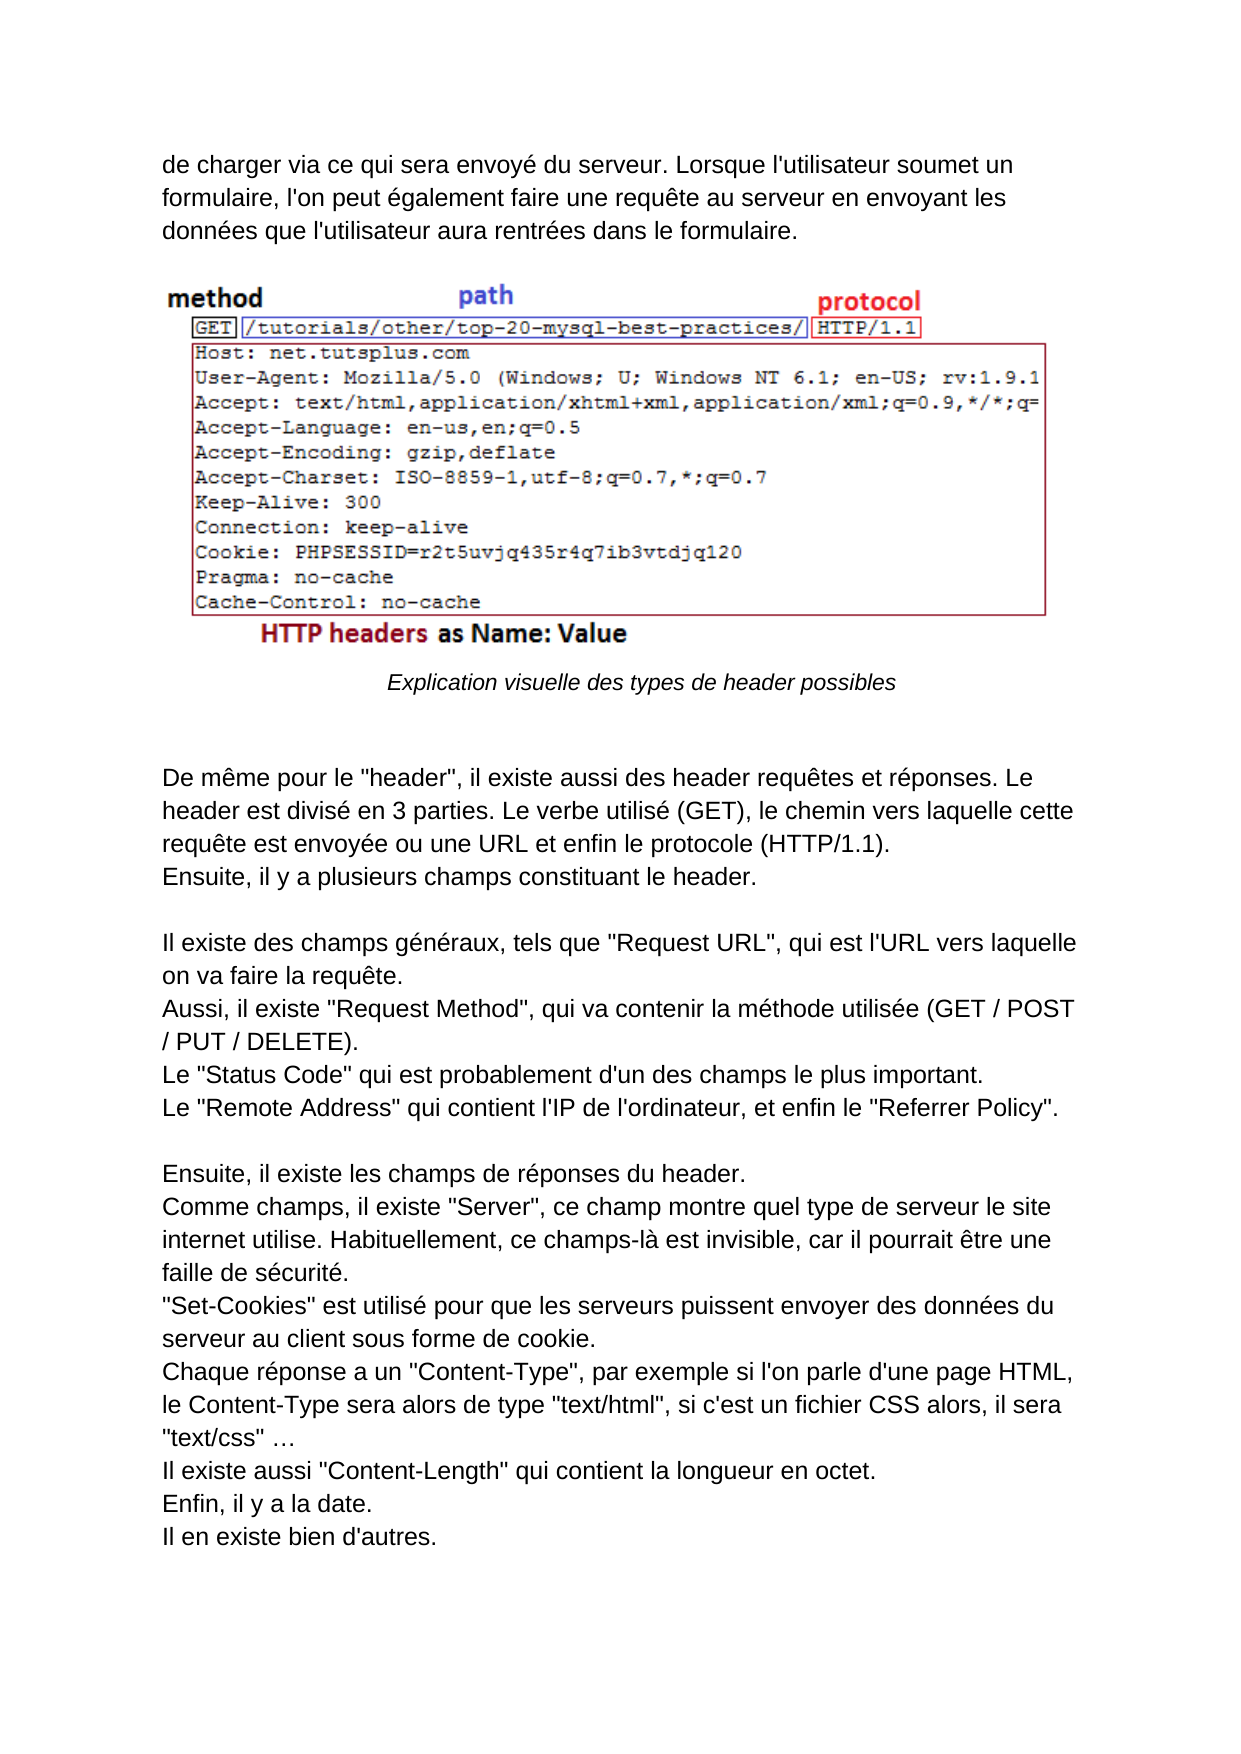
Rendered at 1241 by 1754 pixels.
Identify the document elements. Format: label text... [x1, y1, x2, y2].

text Aussi, il existe "Request Method", qui va contenir la méthode utilisée (GET / POST / PUT / DELETE). [162, 994, 1078, 1056]
text Ensuite, il y a plusieurs champs constituant le header. [162, 862, 1078, 891]
text Explication visuelle des types de header possibles [312, 669, 1078, 696]
text Il existe des champs généraux, tels que "Request URL", qui est l'URL vers laquelle [162, 928, 1078, 957]
text on va faire la requête. [162, 961, 1078, 989]
text Comme champs, il existe "Server", ce champ montre quel type de serveur le site internet utilise. Habituellement, ce champs-là est invisible, car il pourrait être une faille de sécurité. [162, 1192, 1078, 1287]
text Chaque réponse a un "Content-Type", par exemple si l'on parle d'une page HTML, le Content-Type sera alors de type "text/html", si c'est un fichier CSS alors, il sera "text/css" … [162, 1357, 1078, 1452]
text Ensuite, il existe les champs de réponses du header. [162, 1159, 1078, 1188]
text Il en existe bien d'autres. [162, 1522, 1078, 1551]
picture [161, 282, 1079, 666]
text Il existe aussi "Content-Length" qui contient la longueur en octet. [162, 1456, 1078, 1485]
text De même pour le "header", il existe aussi des header requêtes et réponses. Le header est divisé en 3 parties. Le verbe utilisé (GET), le chemin vers laquelle cette requête est envoyée ou une URL et enfin le protocole (HTTP/1.1). [162, 763, 1078, 857]
text "Set-Cookies" est utilisé pour que les serveurs puissent envoyer des données du serveur au client sous forme de cookie. [162, 1291, 1078, 1353]
text de charger via ce qui sera envoyé du serveur. Lorsque l'utilisateur soumet un formulaire, l'on peut également faire une requête au serveur en envoyant les données que l'utilisateur aura rentrées dans le formulaire. [162, 150, 1078, 245]
text Enfin, il y a la date. [162, 1489, 1078, 1518]
text Le "Remote Address" qui contient l'IP de l'ordinateur, et enfin le "Referrer Policy". [162, 1093, 1078, 1122]
text Le "Status Code" qui est probablement d'un des champs le plus important. [162, 1060, 1078, 1089]
